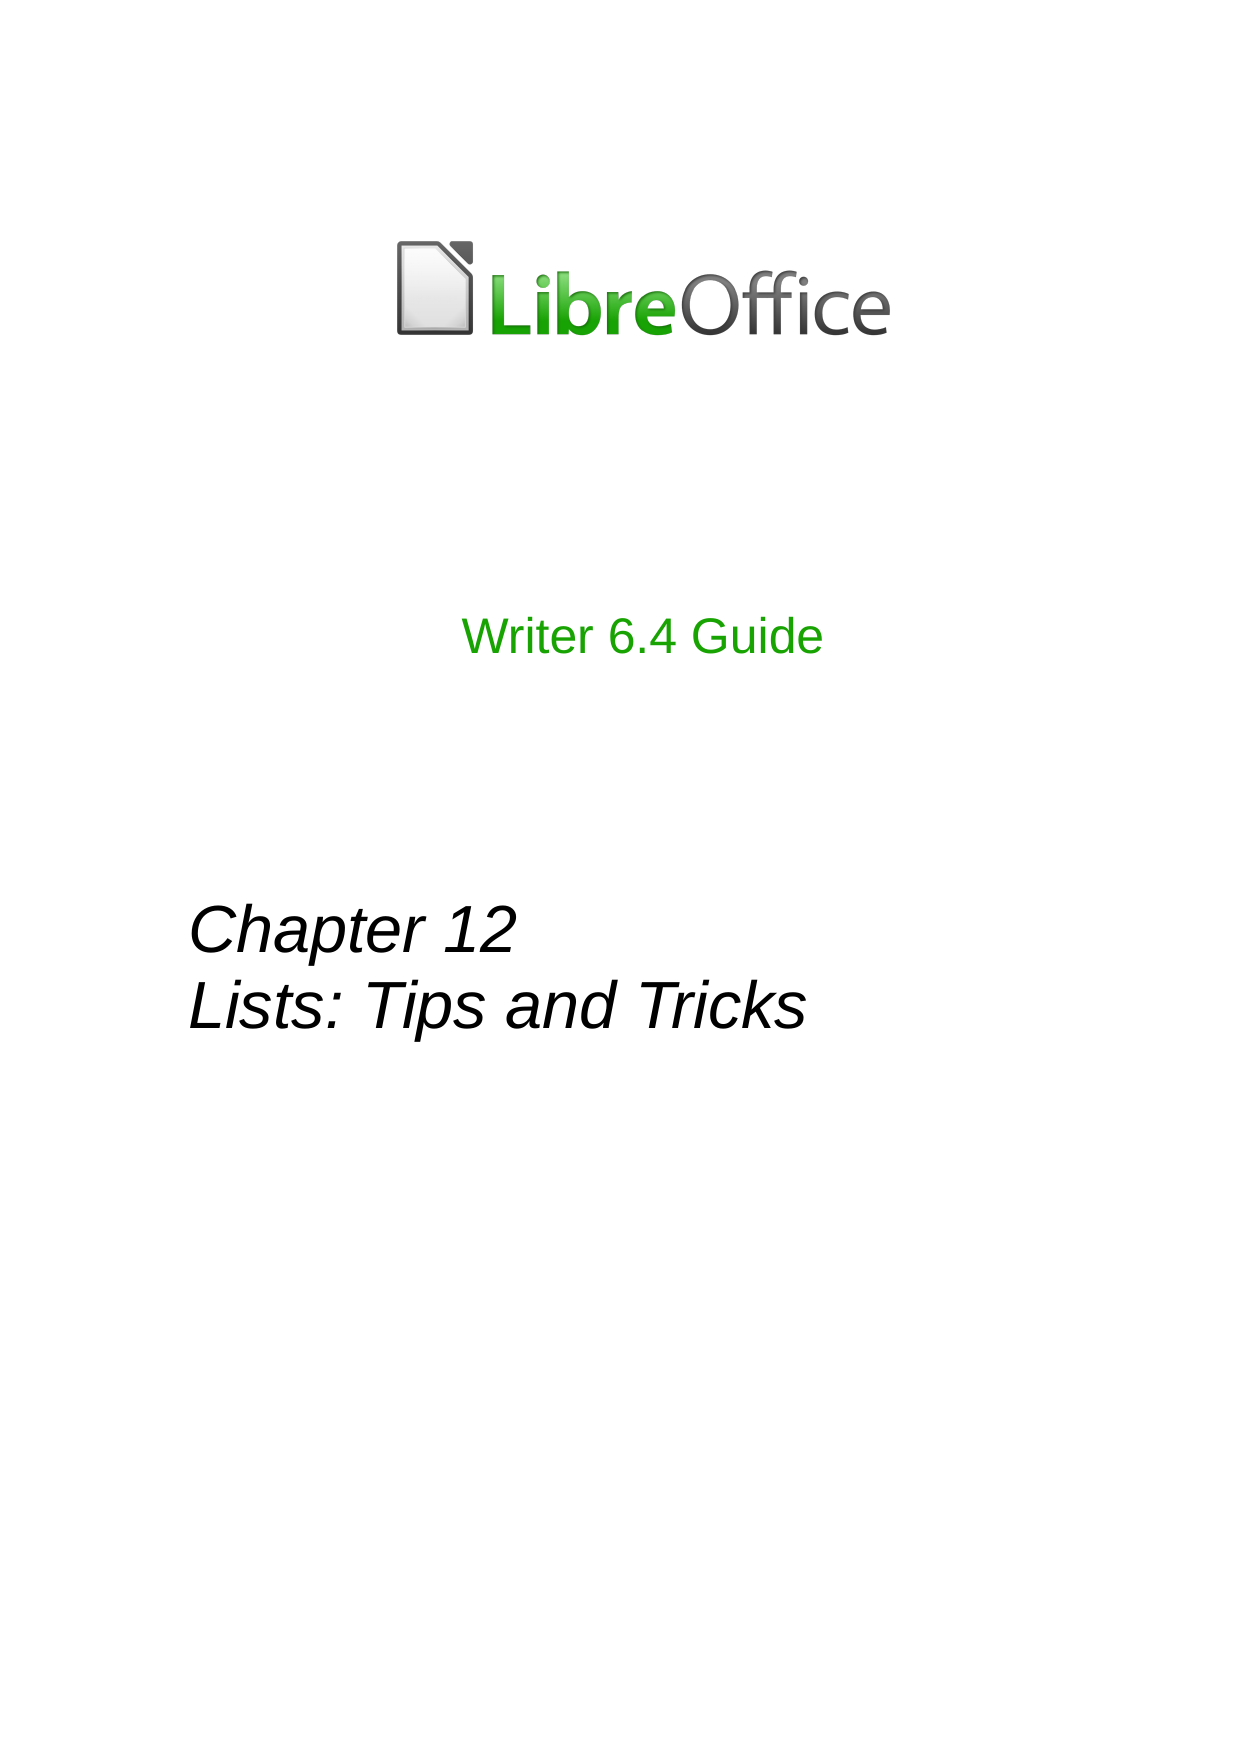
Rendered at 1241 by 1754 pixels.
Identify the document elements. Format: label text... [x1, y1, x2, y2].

text Writer 6.4 Guide [188, 607, 1098, 664]
title Chapter 12 Lists: Tips and Tricks [188, 889, 1098, 1043]
picture [392, 236, 893, 342]
